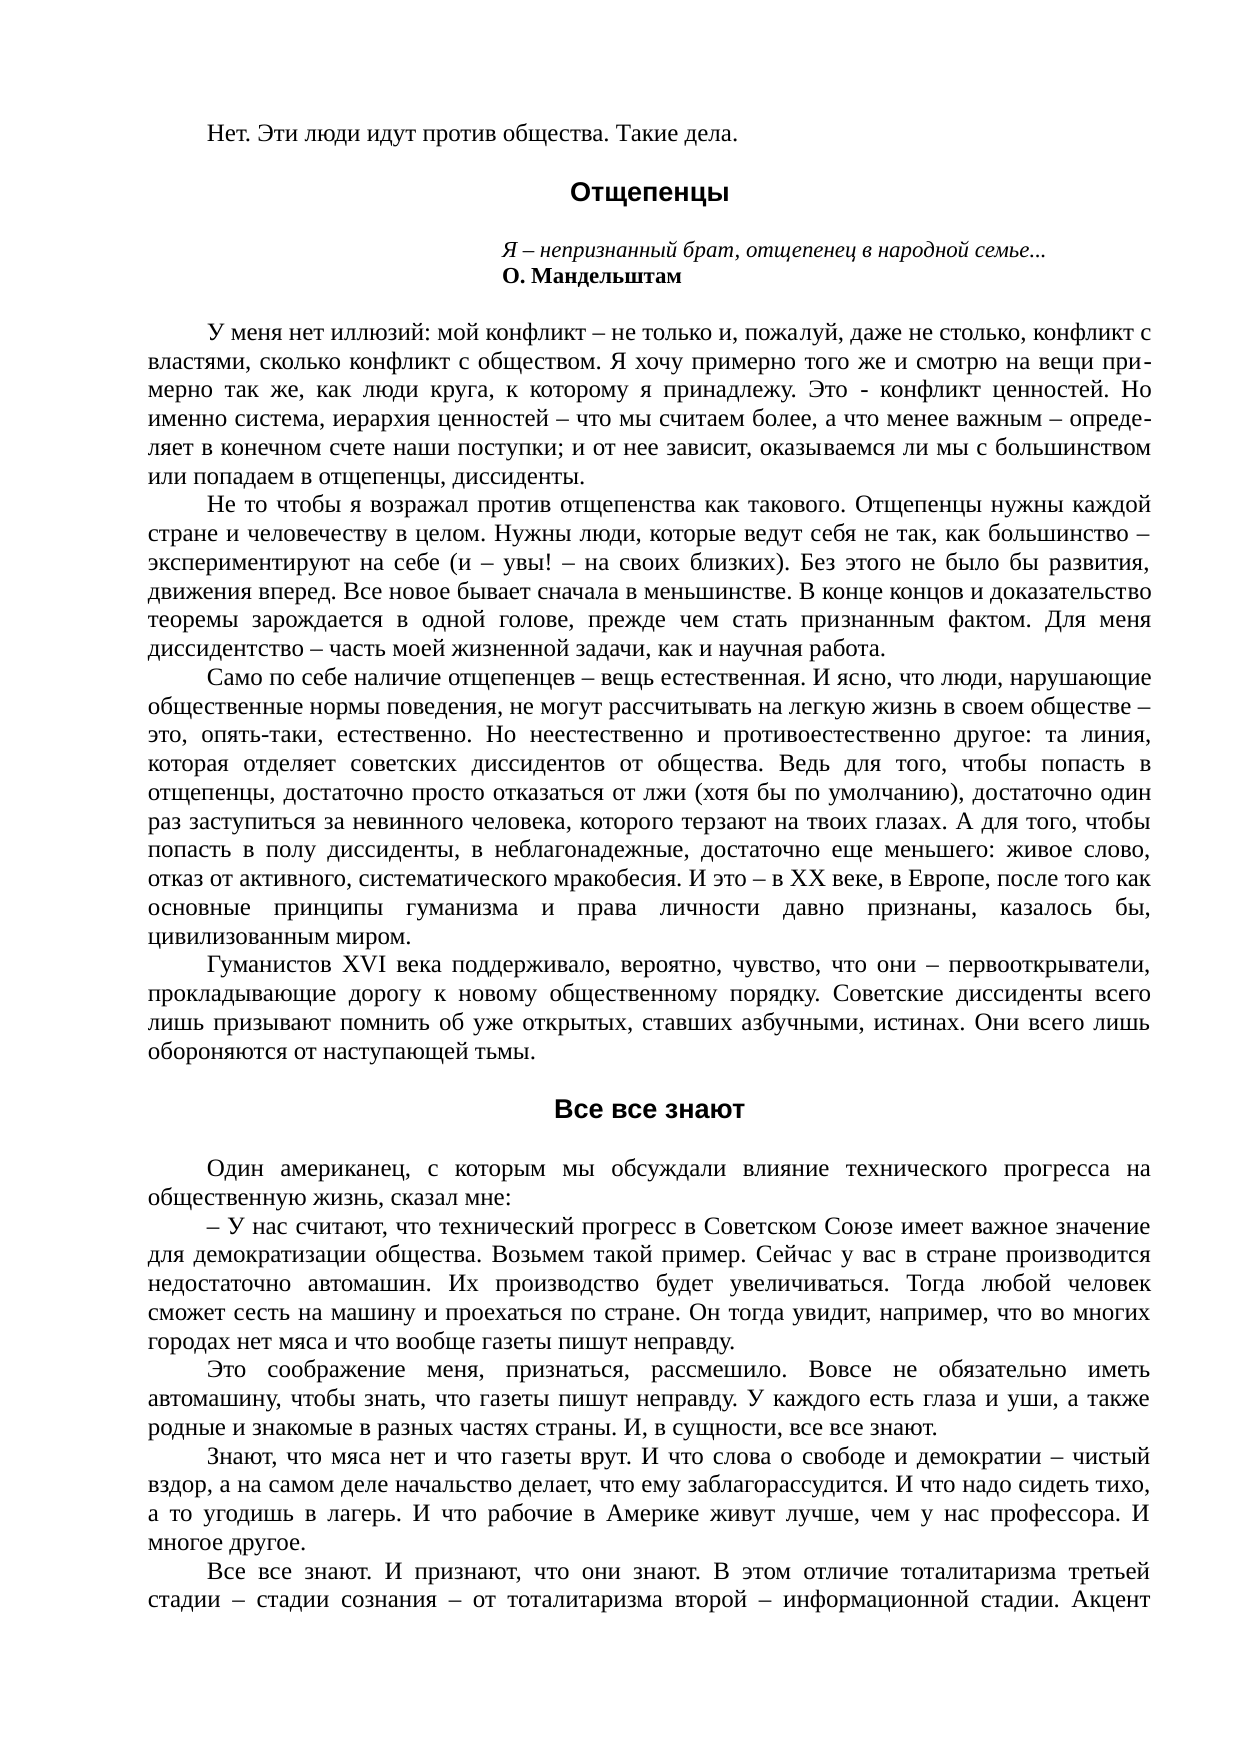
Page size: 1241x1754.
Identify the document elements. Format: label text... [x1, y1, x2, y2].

text Нет. Эти люди идут против общества. Такие дела. [148, 118, 1152, 147]
text У меня нет иллюзий: мой конфликт – не только и, пожа­луй, даже не столько, конфликт с властями, сколько конфликт с обществом. Я хочу примерно того же и смотрю на вещи при­мерно так же, как люди круга, к которому я принадлежу. Это ‑ конфликт ценностей. Но именно система, иерархия цен­ностей – что мы считаем более, а что менее важным – опреде­ляет в конечном счете наши поступки; и от нее зависит, оказы­ваемся ли мы с большинством или попадаем в отщепенцы, диссиденты. [148, 317, 1152, 489]
text Гуманистов XVI века поддерживало, вероятно, чувство, что они – первооткрыватели, прокладывающие дорогу к ново­му общественному порядку. Советские диссиденты всего лишь призывают помнить об уже открытых, ставших азбучными, истинах. Они всего лишь обороняются от наступающей тьмы. [148, 949, 1152, 1064]
subtitle Все все знают [148, 1093, 1152, 1124]
subtitle Отщепенцы [148, 176, 1152, 207]
text Один американец, с которым мы обсуждали влияние технического прогресса на общественную жизнь, сказал мне: [148, 1153, 1152, 1211]
text Все все знают. И признают, что они знают. В этом отличие тоталитаризма третьей стадии – стадии сознания – от тоталитаризма второй – информационной стадии. Акцент [148, 1556, 1152, 1613]
text Не то чтобы я возражал против отщепенства как такового. Отщепенцы нужны каждой стране и человечеству в целом. Нужны люди, которые ведут себя не так, как большинство – экспериментируют на себе (и – увы! – на своих близких). Без этого не было бы развития, движения вперед. Все новое бывает сначала в меньшинстве. В конце концов и доказательст­во теоремы зарождается в одной голове, прежде чем стать при­знанным фактом. Для меня диссидентство – часть моей жиз­ненной задачи, как и научная работа. [148, 489, 1152, 662]
text Само по себе наличие отщепенцев – вещь естественная. И яс­но, что люди, нарушающие общественные нормы поведения, не могут рассчитывать на легкую жизнь в своем обществе – это, опять‑таки, естественно. Но неестественно и противоестествен­но другое: та линия, которая отделяет советских диссидентов от общества. Ведь для того, чтобы попасть в отщепенцы, доста­точно просто отказаться от лжи (хотя бы по умолчанию), до­статочно один раз заступиться за невинного человека, которо­го терзают на твоих глазах. А для того, чтобы попасть в полу диссиденты, в неблагонадежные, достаточно еще меньшего: живое слово, отказ от активного, систематического мракобе­сия. И это – в XX веке, в Европе, после того как основные принципы гуманизма и права личности давно признаны, казалось бы, цивилизованным миром. [148, 662, 1152, 949]
text Знают, что мяса нет и что газеты врут. И что слова о свободе и демократии – чистый вздор, а на самом деле начальство делает, что ему заблагорассудится. И что надо сидеть тихо, а то угодишь в лагерь. И что рабочие в Америке живут лучше, чем у нас профессора. И многое другое. [148, 1441, 1152, 1556]
text – У нас считают, что технический прогресс в Советском Союзе имеет важное значение для демократизации общества. Возьмем такой пример. Сейчас у вас в стране производится недостаточно автомашин. Их производство будет увеличиваться. Тогда любой человек сможет сесть на машину и проехаться по стране. Он тогда увидит, например, что во многих городах нет мяса и что вообще газеты пишут неправду. [148, 1211, 1152, 1354]
text Это соображение меня, признаться, рассмешило. Вовсе не обязательно иметь автомашину, чтобы знать, что газеты пишут неправду. У каждого есть глаза и уши, а также родные и знакомые в разных частях страны. И, в сущности, все все знают. [148, 1354, 1152, 1441]
text Я – непризнанный брат, отщепенец в народной семье... [460, 236, 1152, 262]
text О. Мандельштам [460, 262, 1152, 288]
